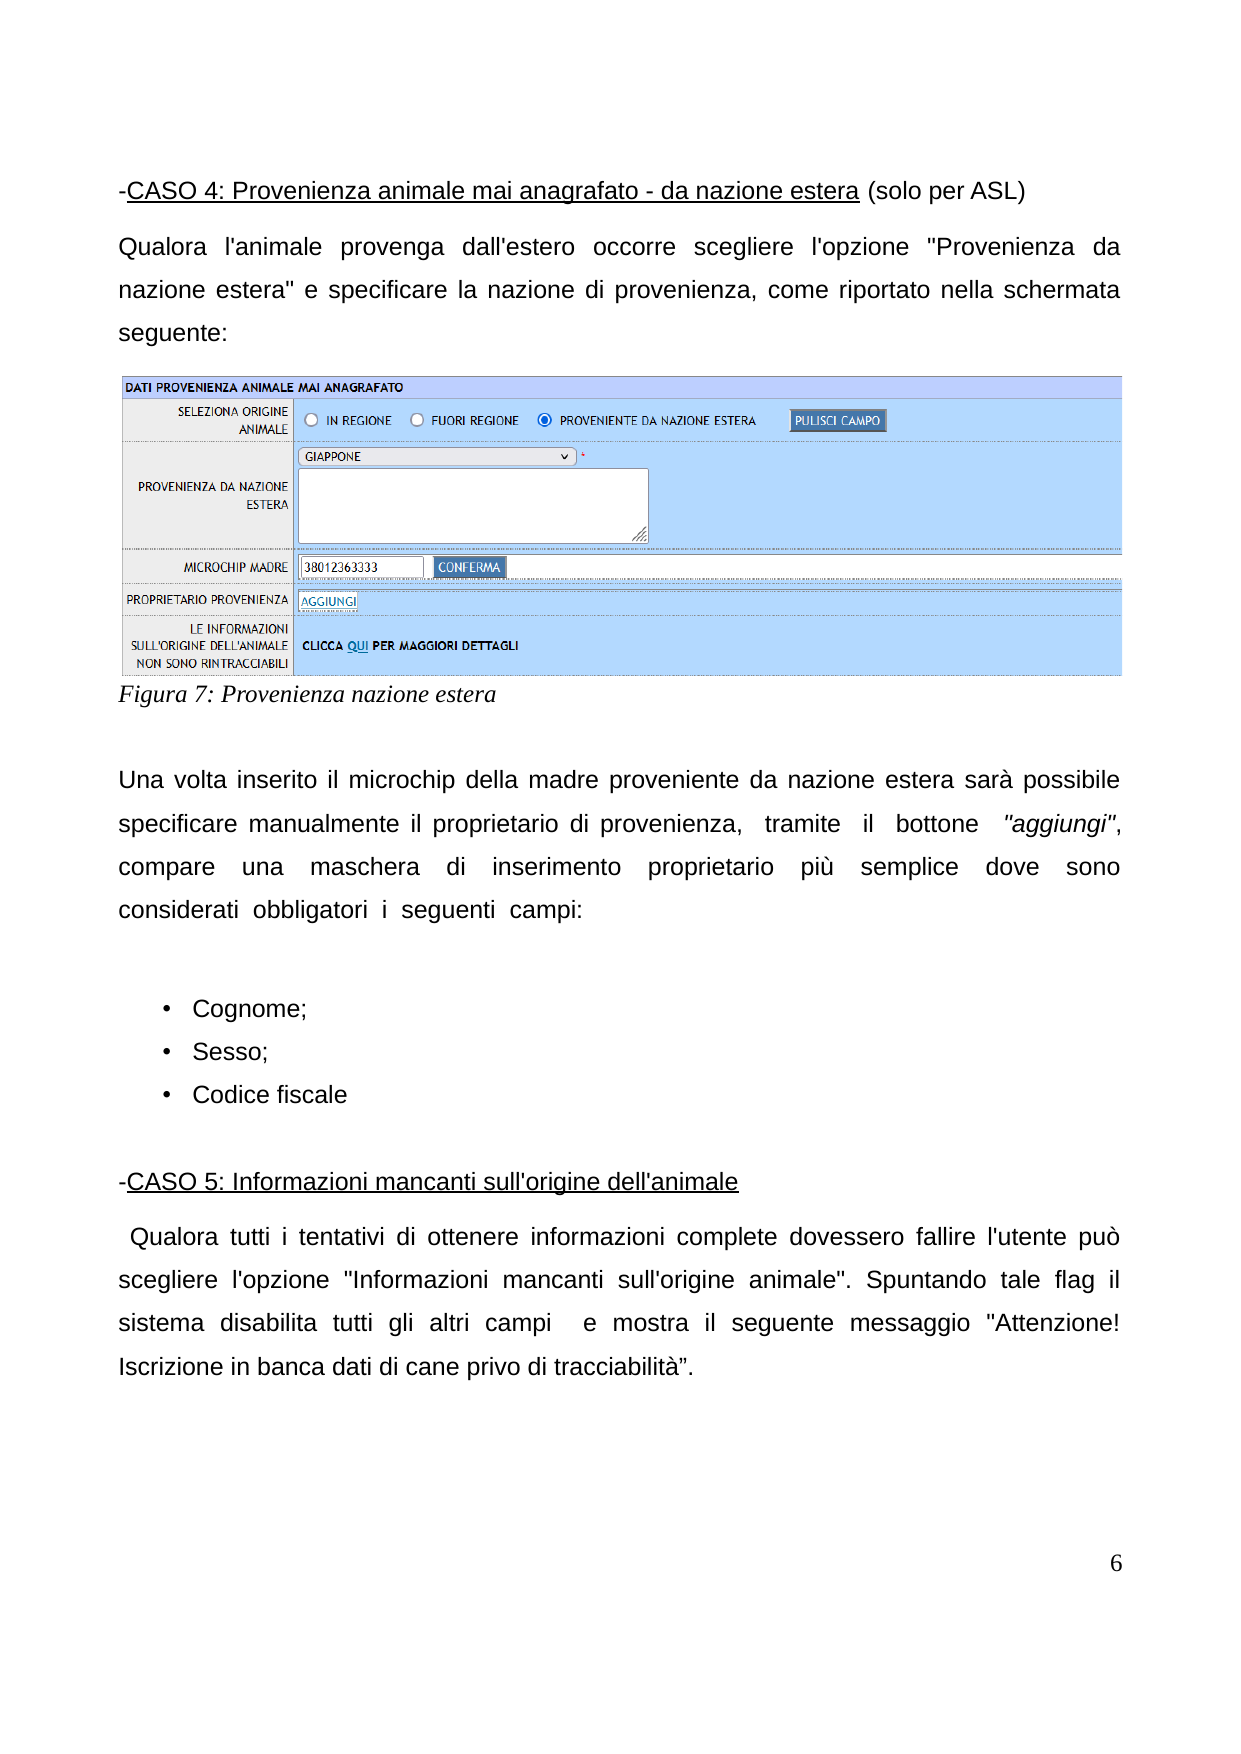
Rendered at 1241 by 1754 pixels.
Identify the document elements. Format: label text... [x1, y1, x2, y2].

text Qualora l'animale provenga dall'estero occorre scegliere l'opzione "Provenienza da nazione estera" e specificare la nazione di provenienza, come riportato nella schermata seguente: [118, 232, 1122, 347]
text Figura 7: Provenienza nazione estera [118, 680, 1122, 708]
text -CASO 4: Provenienza animale mai anagrafato - da nazione estera (solo per ASL) [118, 176, 1122, 205]
list Codice fiscale [162, 1080, 1122, 1109]
text -CASO 5: Informazioni mancanti sull'origine dell'animale [118, 1123, 1122, 1195]
text Una volta inserito il microchip della madre proveniente da nazione estera sarà possibile specificare manualmente il proprietario di provenienza, tramite il bottone "aggiungi", compare una maschera di inserimento proprietario più semplice dove sono considerati obbligatori i seguenti campi: [118, 708, 1122, 924]
list Cognome; [162, 994, 1122, 1022]
list Sesso; [162, 1037, 1122, 1066]
text Qualora tutti i tentativi di ottenere informazioni complete dovessero fallire l'utente può scegliere l'opzione "Informazioni mancanti sull'origine animale". Spuntando tale flag il sistema disabilita tutti gli altri campi e mostra il seguente messaggio "Attenzione! Iscrizione in banca dati di cane privo di tracciabilità”. [118, 1222, 1122, 1380]
picture [118, 373, 1123, 680]
